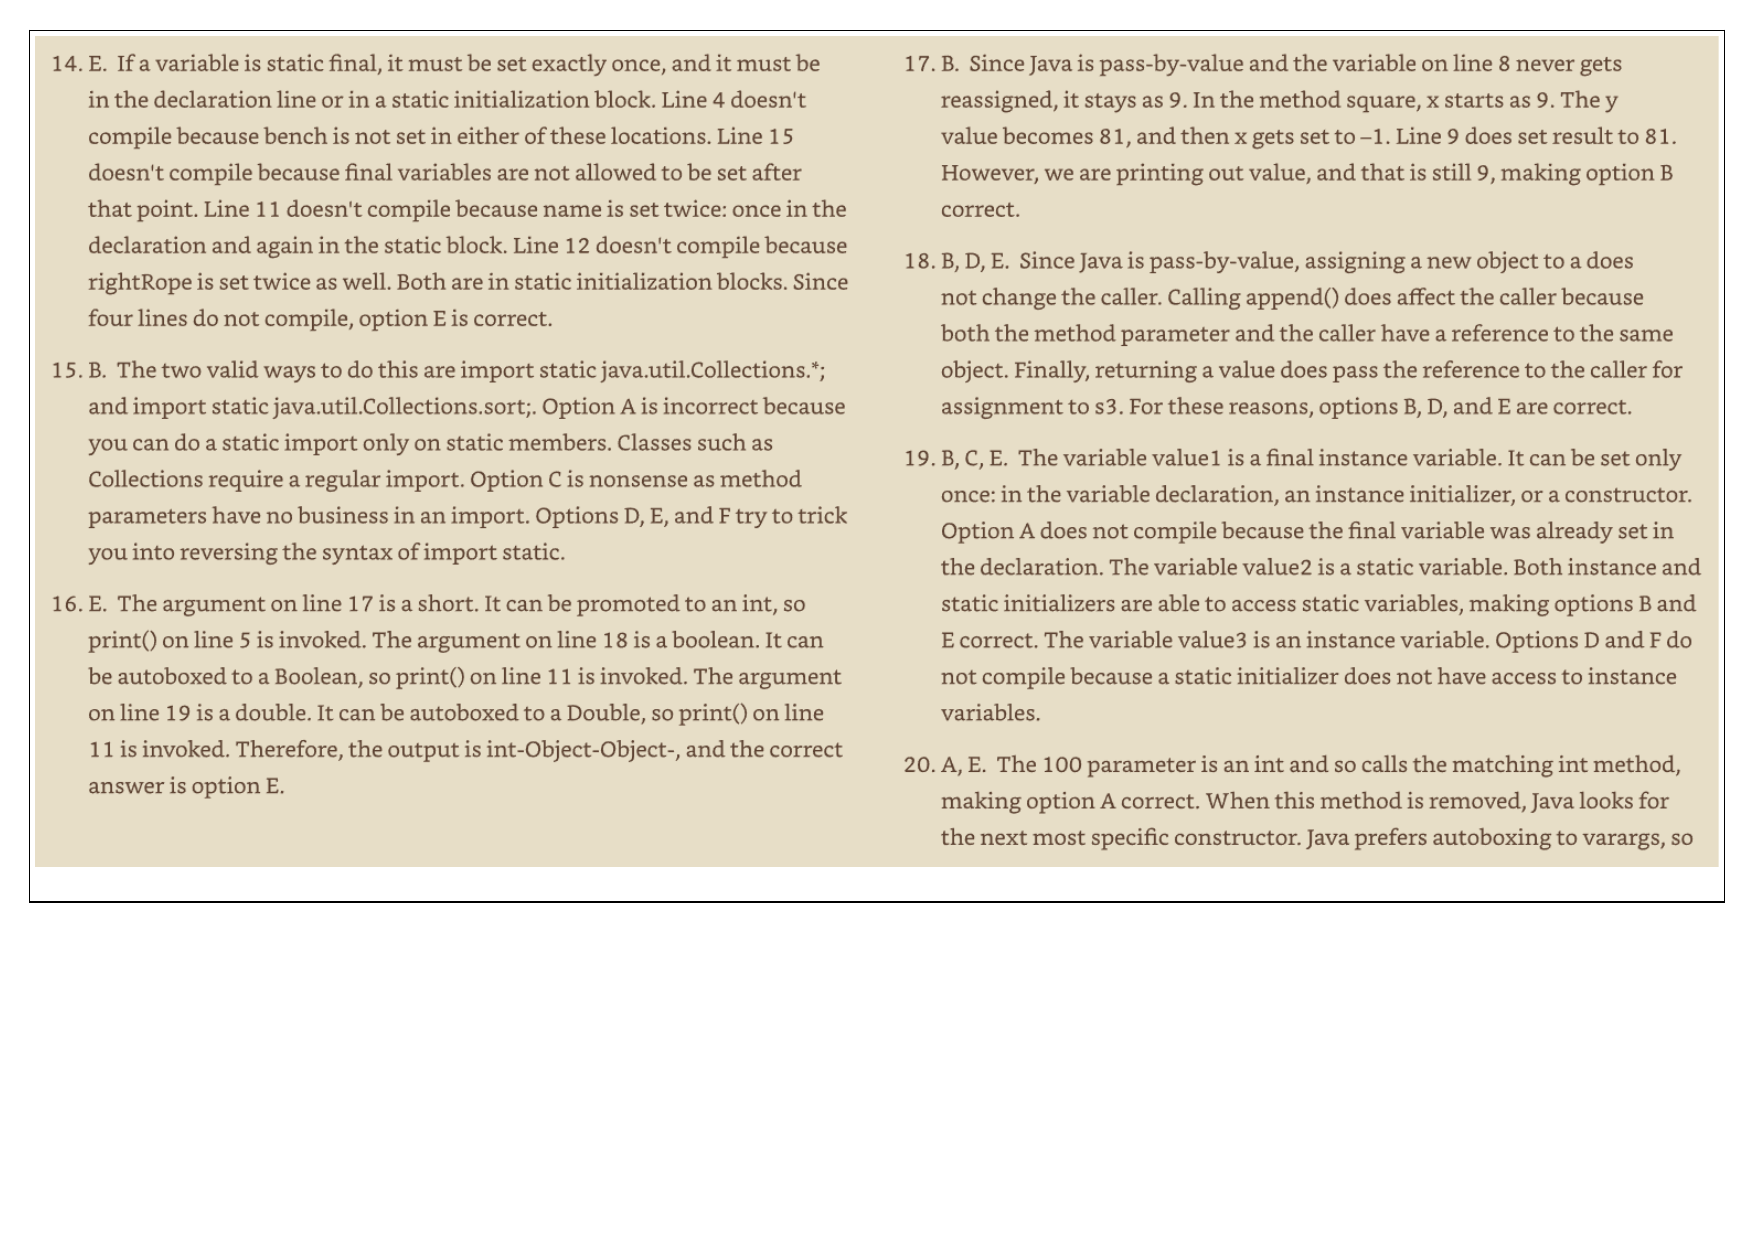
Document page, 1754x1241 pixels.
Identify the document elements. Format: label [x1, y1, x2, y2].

picture [35, 36, 1719, 867]
table_cell [30, 31, 1724, 901]
